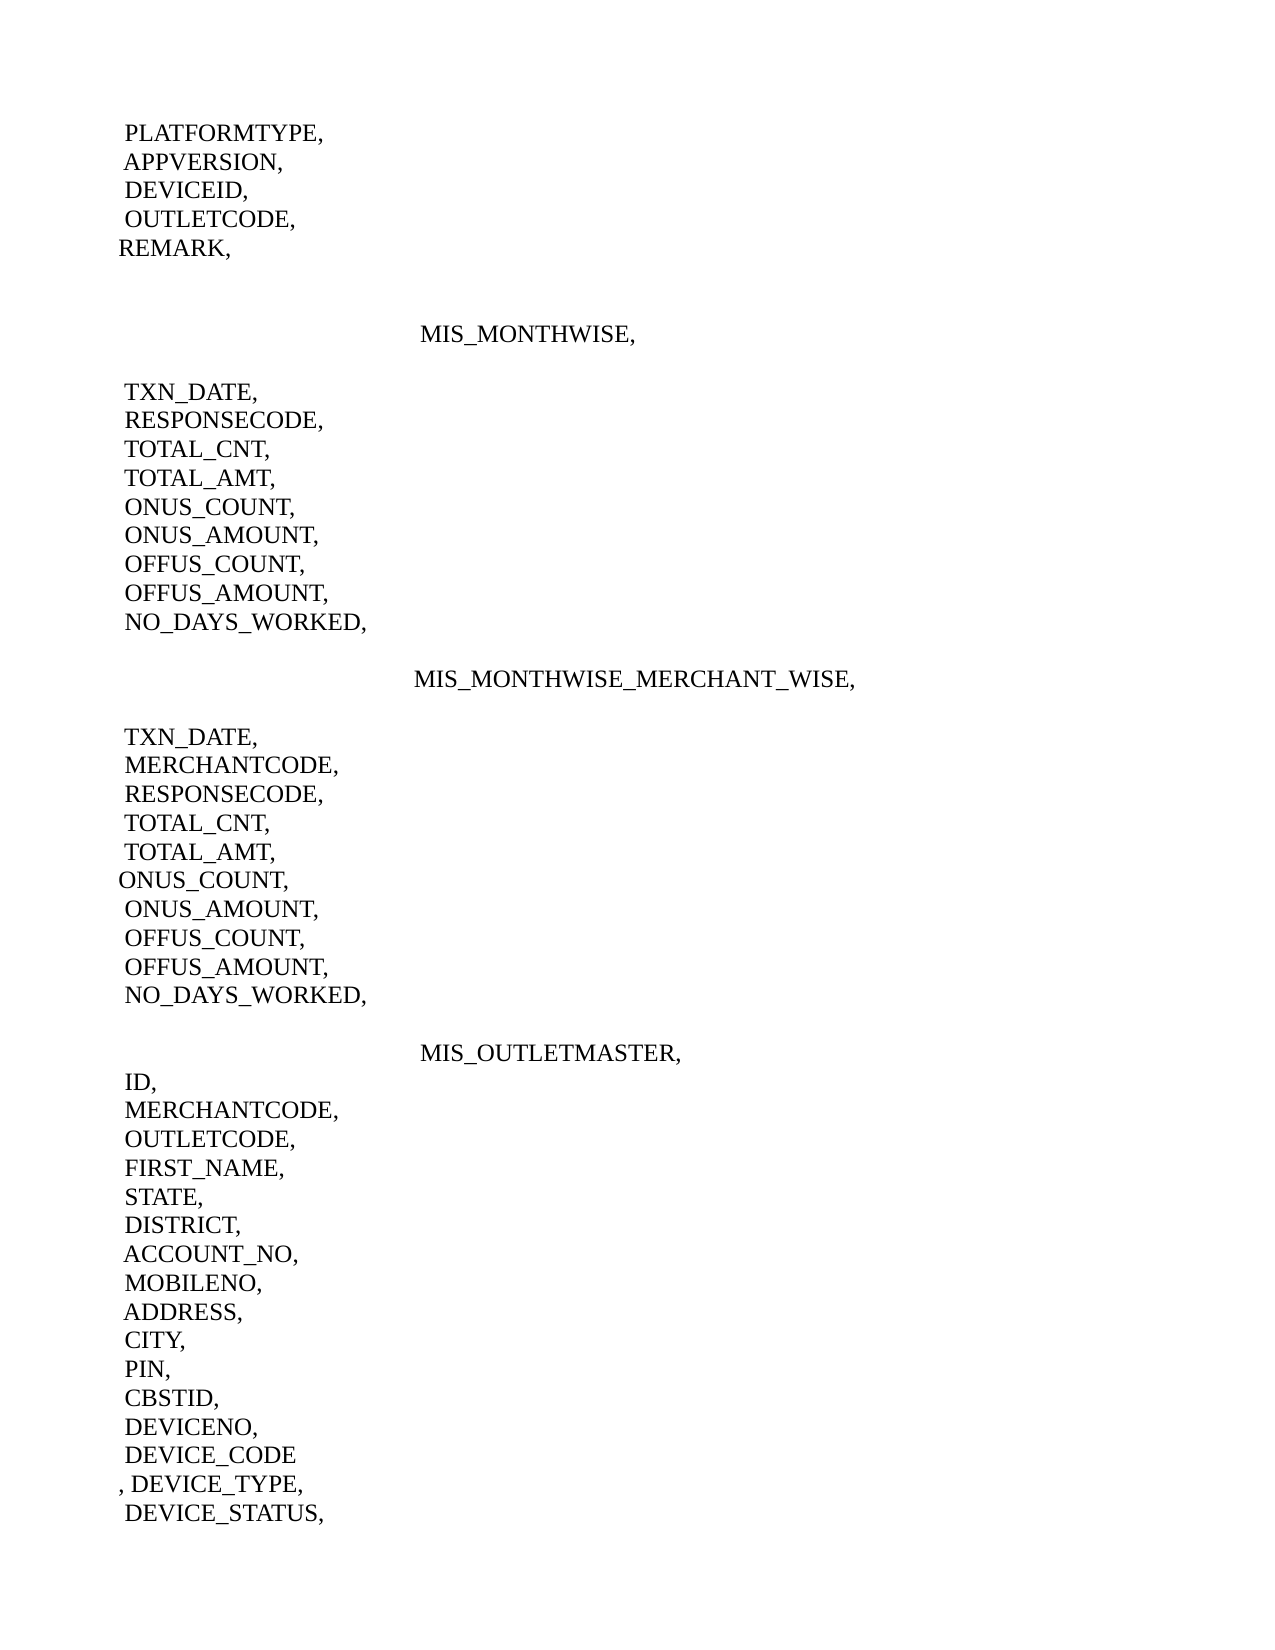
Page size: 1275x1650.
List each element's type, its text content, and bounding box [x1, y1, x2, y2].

text TOTAL_AMT, [118, 463, 1157, 492]
text STATE, [118, 1182, 1157, 1211]
text DEVICENO, [118, 1412, 1157, 1441]
text CBSTID, [118, 1383, 1157, 1412]
text MIS_MONTHWISE, [118, 319, 1157, 348]
text OFFUS_COUNT, [118, 923, 1157, 952]
text OFFUS_AMOUNT, [118, 578, 1157, 607]
text RESPONSECODE, [118, 406, 1157, 434]
text DEVICE_CODE [118, 1441, 1157, 1469]
text MIS_MONTHWISE_MERCHANT_WISE, [118, 664, 1157, 693]
text MERCHANTCODE, [118, 1096, 1157, 1124]
text APPVERSION, [118, 147, 1157, 176]
text ACCOUNT_NO, [118, 1239, 1157, 1268]
text DISTRICT, [118, 1211, 1157, 1239]
text PLATFORMTYPE, [118, 118, 1157, 147]
text OUTLETCODE, [118, 204, 1157, 233]
text ONUS_AMOUNT, [118, 521, 1157, 549]
text FIRST_NAME, [118, 1153, 1157, 1182]
text MIS_OUTLETMASTER, [118, 1038, 1157, 1067]
text CITY, [118, 1326, 1157, 1354]
text REMARK, [118, 233, 1157, 262]
text ONUS_AMOUNT, [118, 894, 1157, 923]
text ONUS_COUNT, [118, 492, 1157, 521]
text PIN, [118, 1354, 1157, 1383]
text TXN_DATE, [118, 377, 1157, 406]
text TOTAL_CNT, [118, 434, 1157, 463]
text NO_DAYS_WORKED, [118, 607, 1157, 636]
text DEVICE_STATUS, [118, 1498, 1157, 1527]
text ONUS_COUNT, [118, 866, 1157, 894]
text OFFUS_AMOUNT, [118, 952, 1157, 981]
text NO_DAYS_WORKED, [118, 981, 1157, 1009]
text TOTAL_AMT, [118, 837, 1157, 866]
text DEVICEID, [118, 176, 1157, 204]
text ADDRESS, [118, 1297, 1157, 1326]
text MERCHANTCODE, [118, 751, 1157, 779]
text OFFUS_COUNT, [118, 549, 1157, 578]
text TXN_DATE, [118, 722, 1157, 751]
text , DEVICE_TYPE, [118, 1469, 1157, 1498]
text ID, [118, 1067, 1157, 1096]
text MOBILENO, [118, 1268, 1157, 1297]
text RESPONSECODE, [118, 779, 1157, 808]
text TOTAL_CNT, [118, 808, 1157, 837]
text OUTLETCODE, [118, 1124, 1157, 1153]
